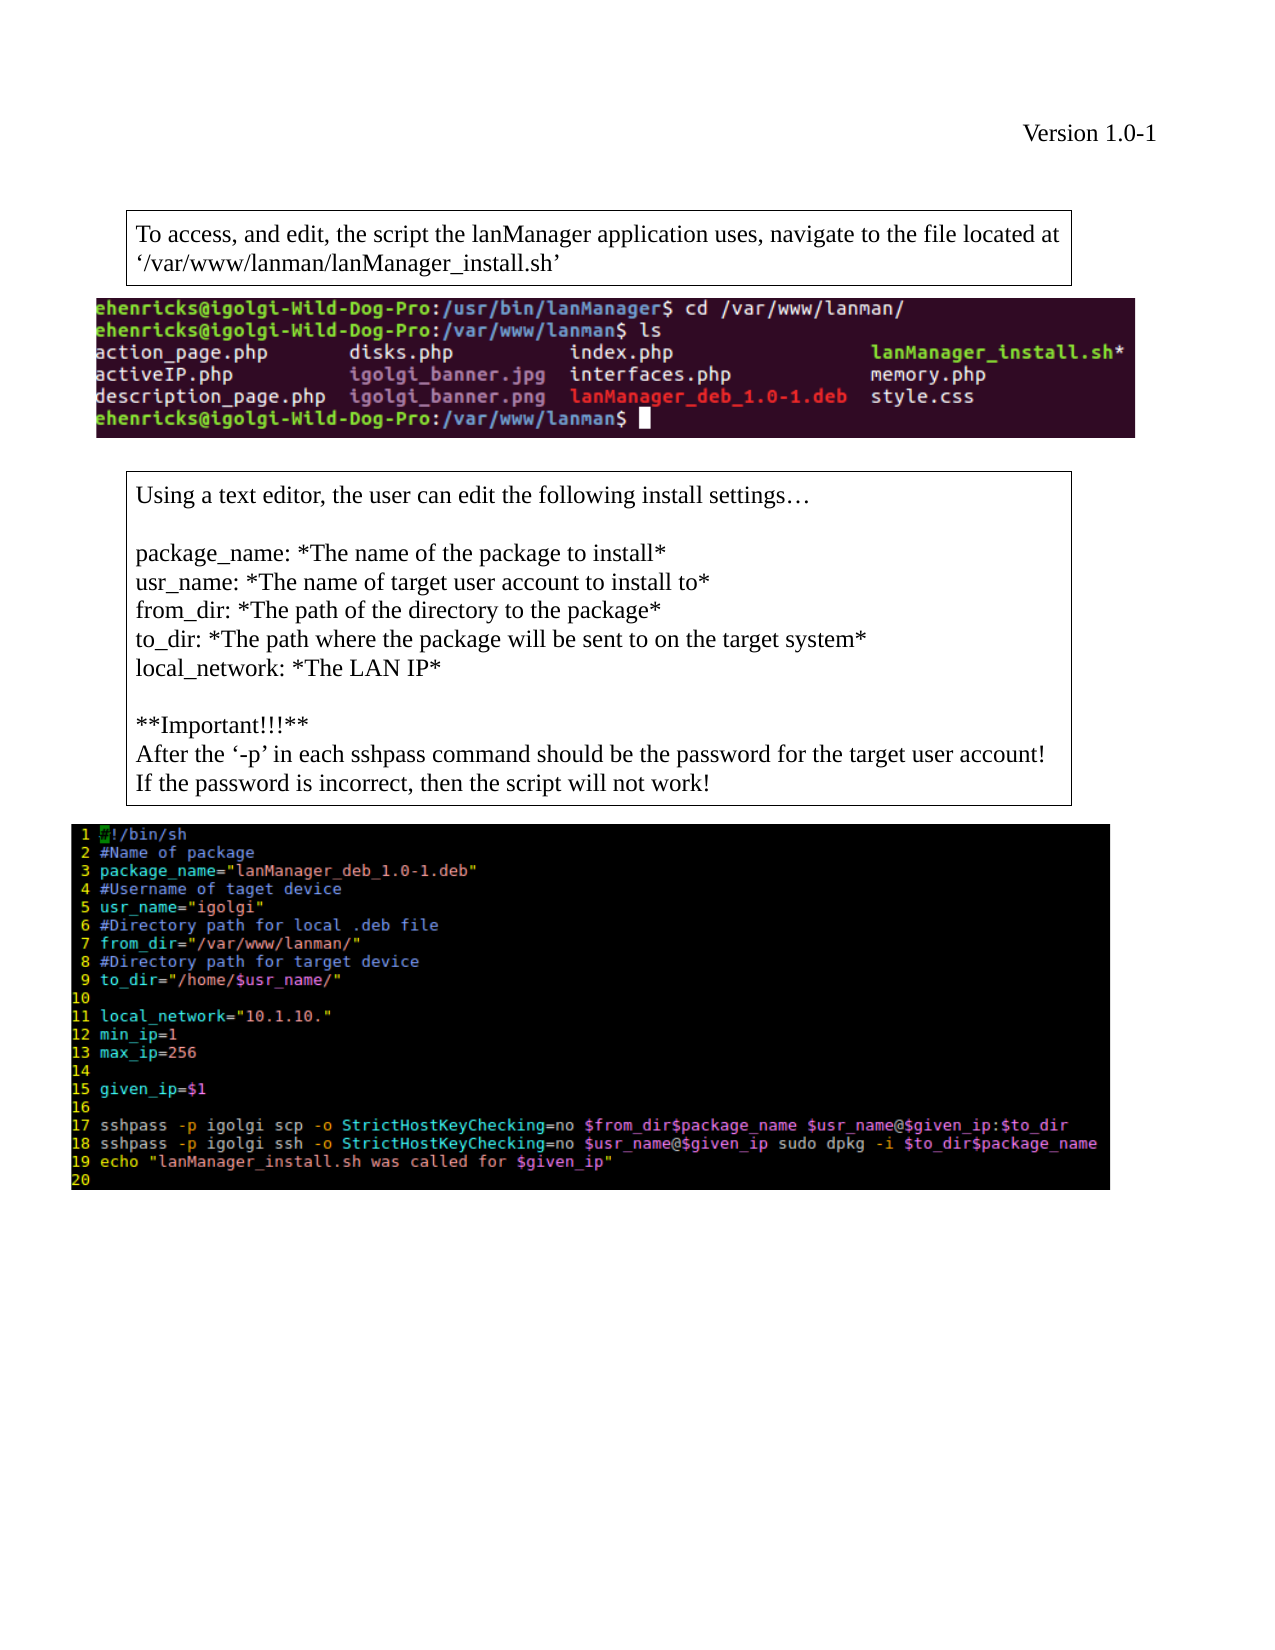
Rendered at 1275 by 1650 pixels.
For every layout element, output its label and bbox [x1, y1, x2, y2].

picture [71, 824, 1111, 1190]
picture [96, 298, 1136, 438]
